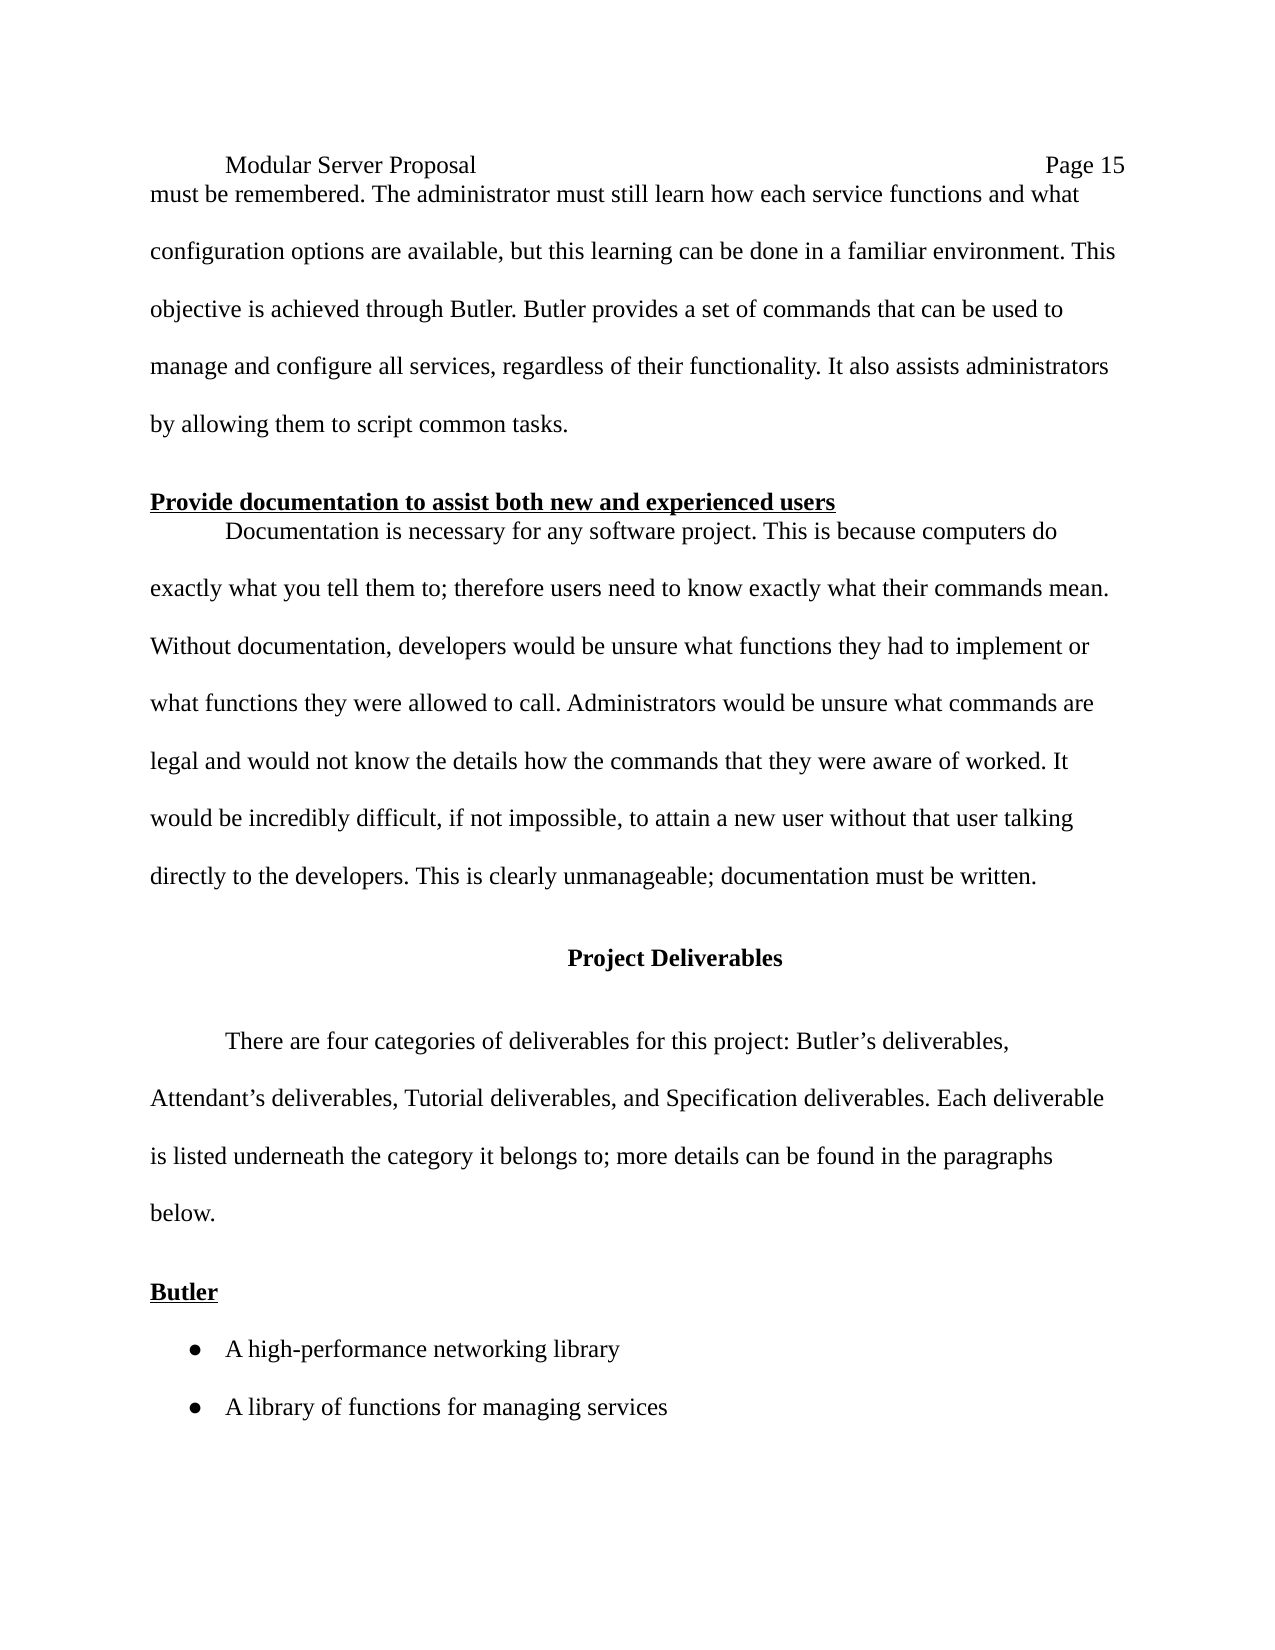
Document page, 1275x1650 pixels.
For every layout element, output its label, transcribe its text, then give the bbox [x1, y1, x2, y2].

list A high-performance networking library [187, 1334, 1125, 1363]
text Documentation is necessary for any software project. This is because computers do exactly what you tell them to; therefore users need to know exactly what their commands mean. Without documentation, developers would be unsure what functions they had to implement or what functions they were allowed to call. Administrators would be unsure what commands are legal and would not know the details how the commands that they were aware of worked. It would be incredibly difficult, if not impossible, to attain a new user without that user talking directly to the developers. This is clearly unmanageable; documentation must be written. [150, 516, 1125, 889]
subtitle Butler [150, 1277, 1125, 1305]
subtitle Project Deliverables [150, 943, 1125, 972]
list A library of functions for managing services [187, 1392, 1125, 1420]
text must be remembered. The administrator must still learn how each service functions and what configuration options are available, but this learning can be done in a familiar environment. This objective is achieved through Butler. Butler provides a set of commands that can be used to manage and configure all services, regardless of their functionality. It also assists administrators by allowing them to script common tasks. [150, 179, 1125, 437]
subtitle Provide documentation to assist both new and experienced users [150, 487, 1125, 516]
text There are four categories of deliverables for this project: Butler’s deliverables, Attendant’s deliverables, Tutorial deliverables, and Specification deliverables. Each deliverable is listed underneath the category it belongs to; more details can be found in the paragraphs below. [150, 1026, 1125, 1227]
